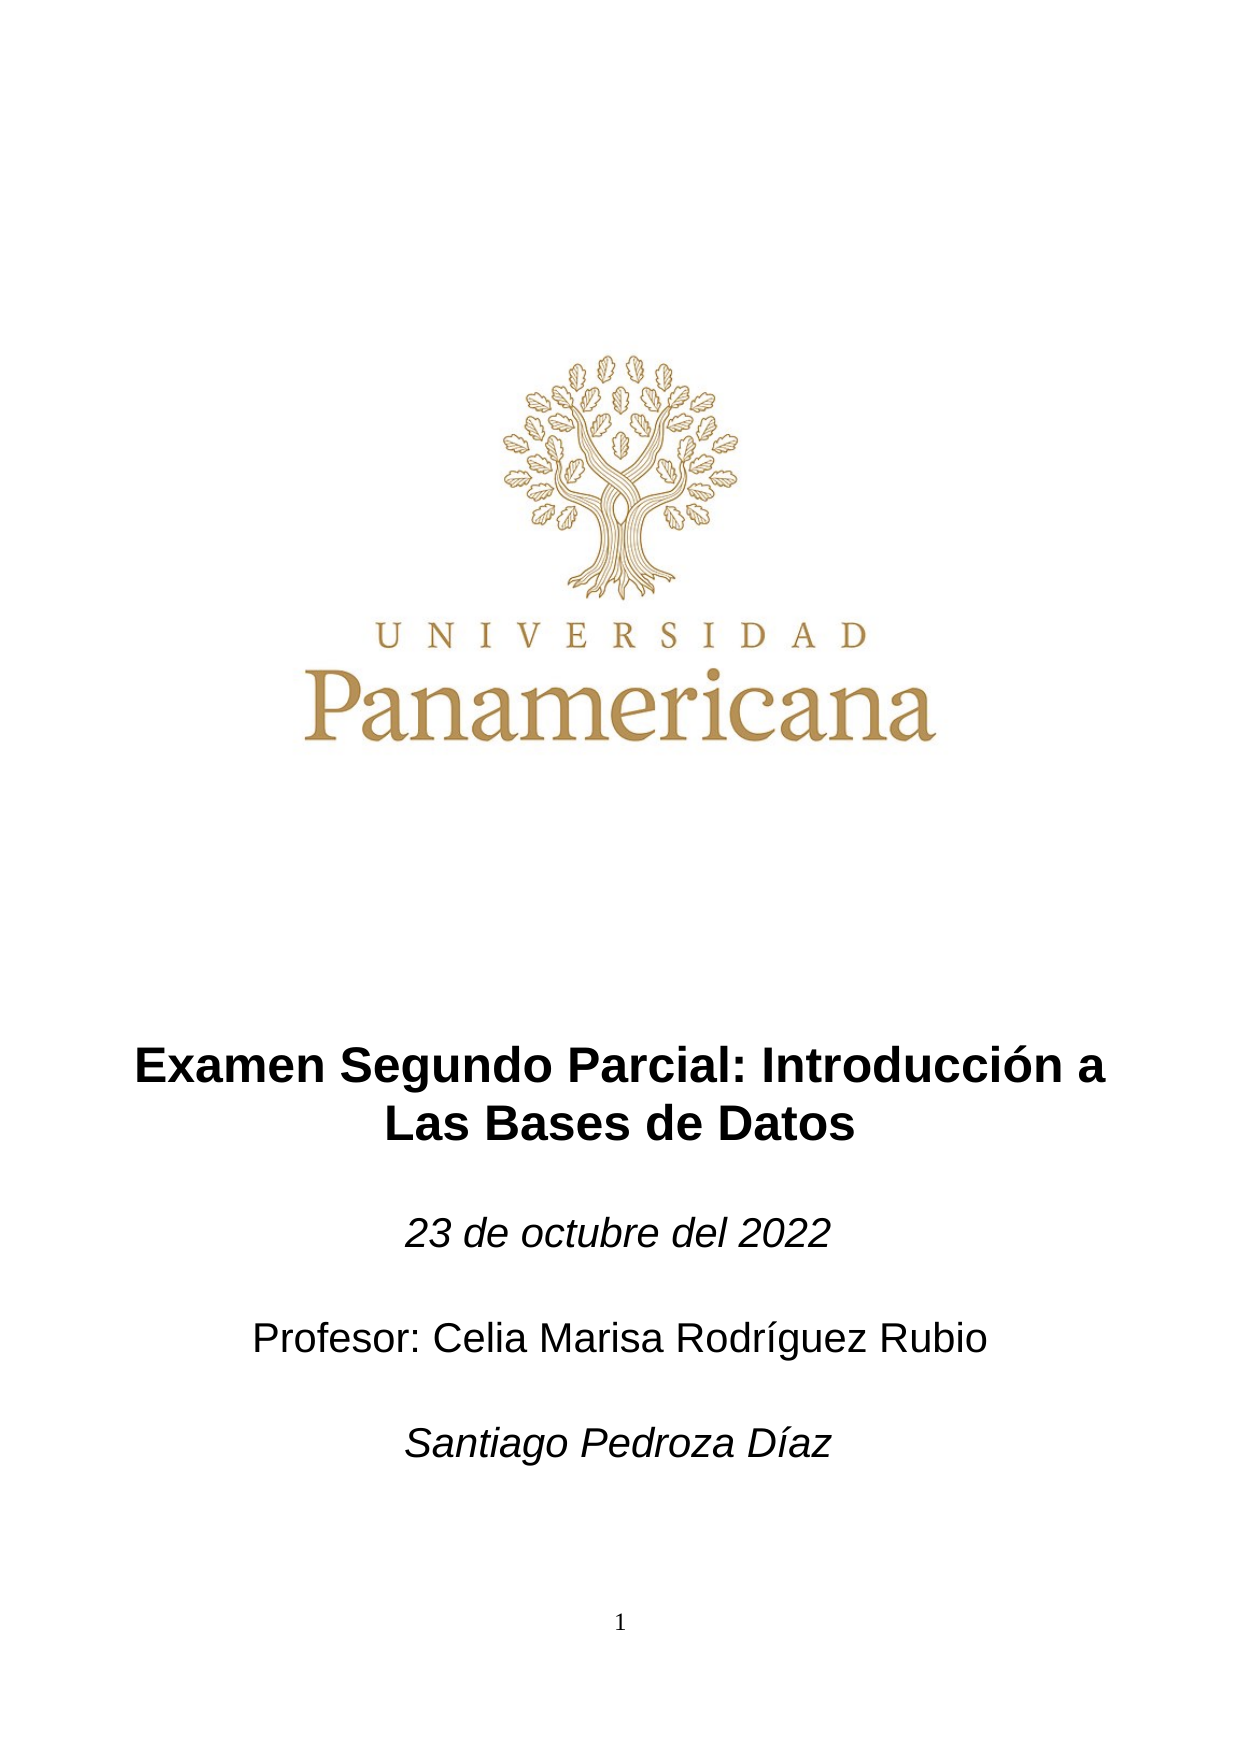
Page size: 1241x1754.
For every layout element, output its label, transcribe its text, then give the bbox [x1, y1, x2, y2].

title 23 de octubre del 2022 [118, 1208, 1122, 1256]
picture [190, 118, 1050, 978]
title Examen Segundo Parcial: Introducción a Las Bases de Datos [118, 1036, 1122, 1151]
title Profesor: Celia Marisa Rodríguez Rubio [118, 1313, 1122, 1361]
title Santiago Pedroza Díaz [118, 1419, 1122, 1467]
